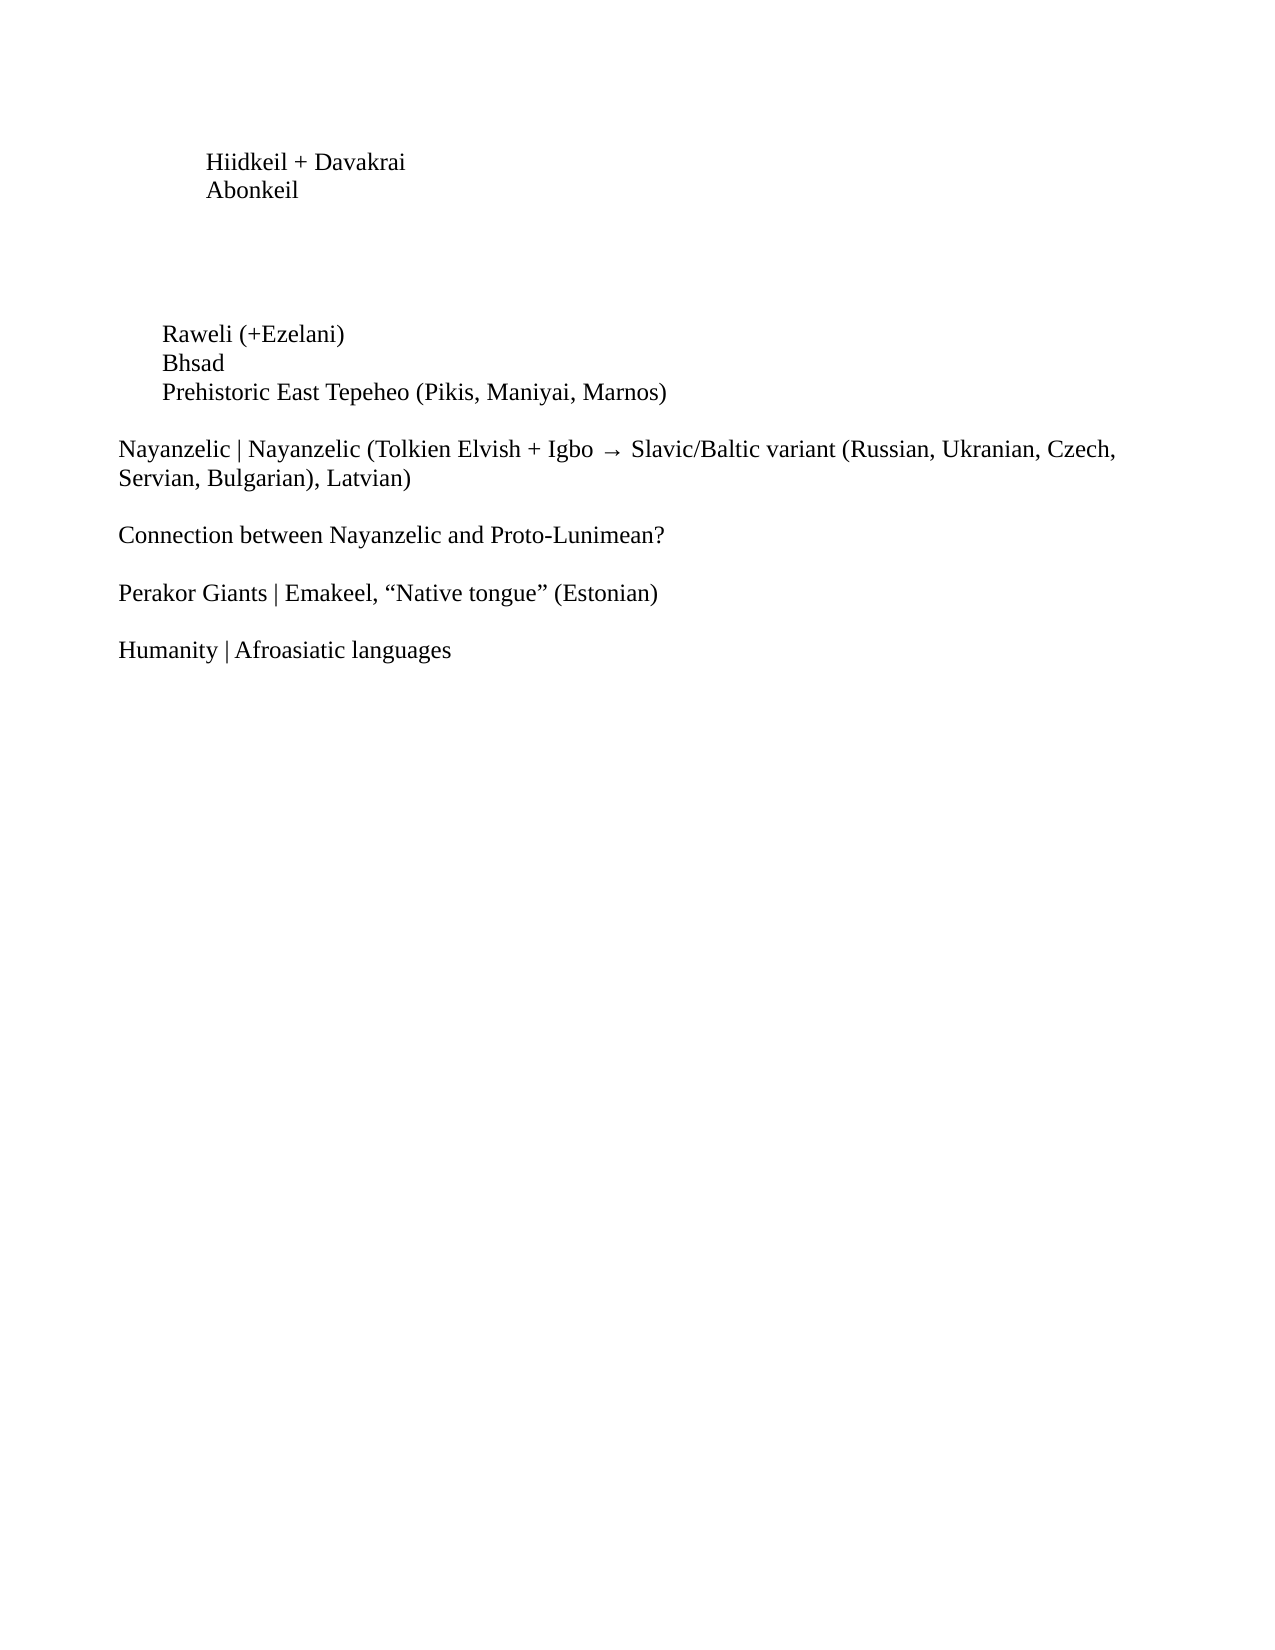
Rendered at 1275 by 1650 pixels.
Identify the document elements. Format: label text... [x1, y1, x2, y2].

text Nayanzelic | Nayanzelic (Tolkien Elvish + Igbo → Slavic/Baltic variant (Russian, Ukranian, Czech, Servian, Bulgarian), Latvian) [118, 434, 1157, 492]
text Humanity | Afroasiatic languages [118, 636, 1157, 664]
text Raweli (+Ezelani) [162, 319, 1157, 348]
text Connection between Nayanzelic and Proto-Lunimean? [118, 521, 1157, 549]
text Bhsad [162, 348, 1157, 377]
text Abonkeil [162, 176, 1157, 204]
text Perakor Giants | Emakeel, “Native tongue” (Estonian) [118, 578, 1157, 607]
text Hiidkeil + Davakrai [162, 147, 1157, 176]
text Prehistoric East Tepeheo (Pikis, Maniyai, Marnos) [162, 377, 1157, 406]
